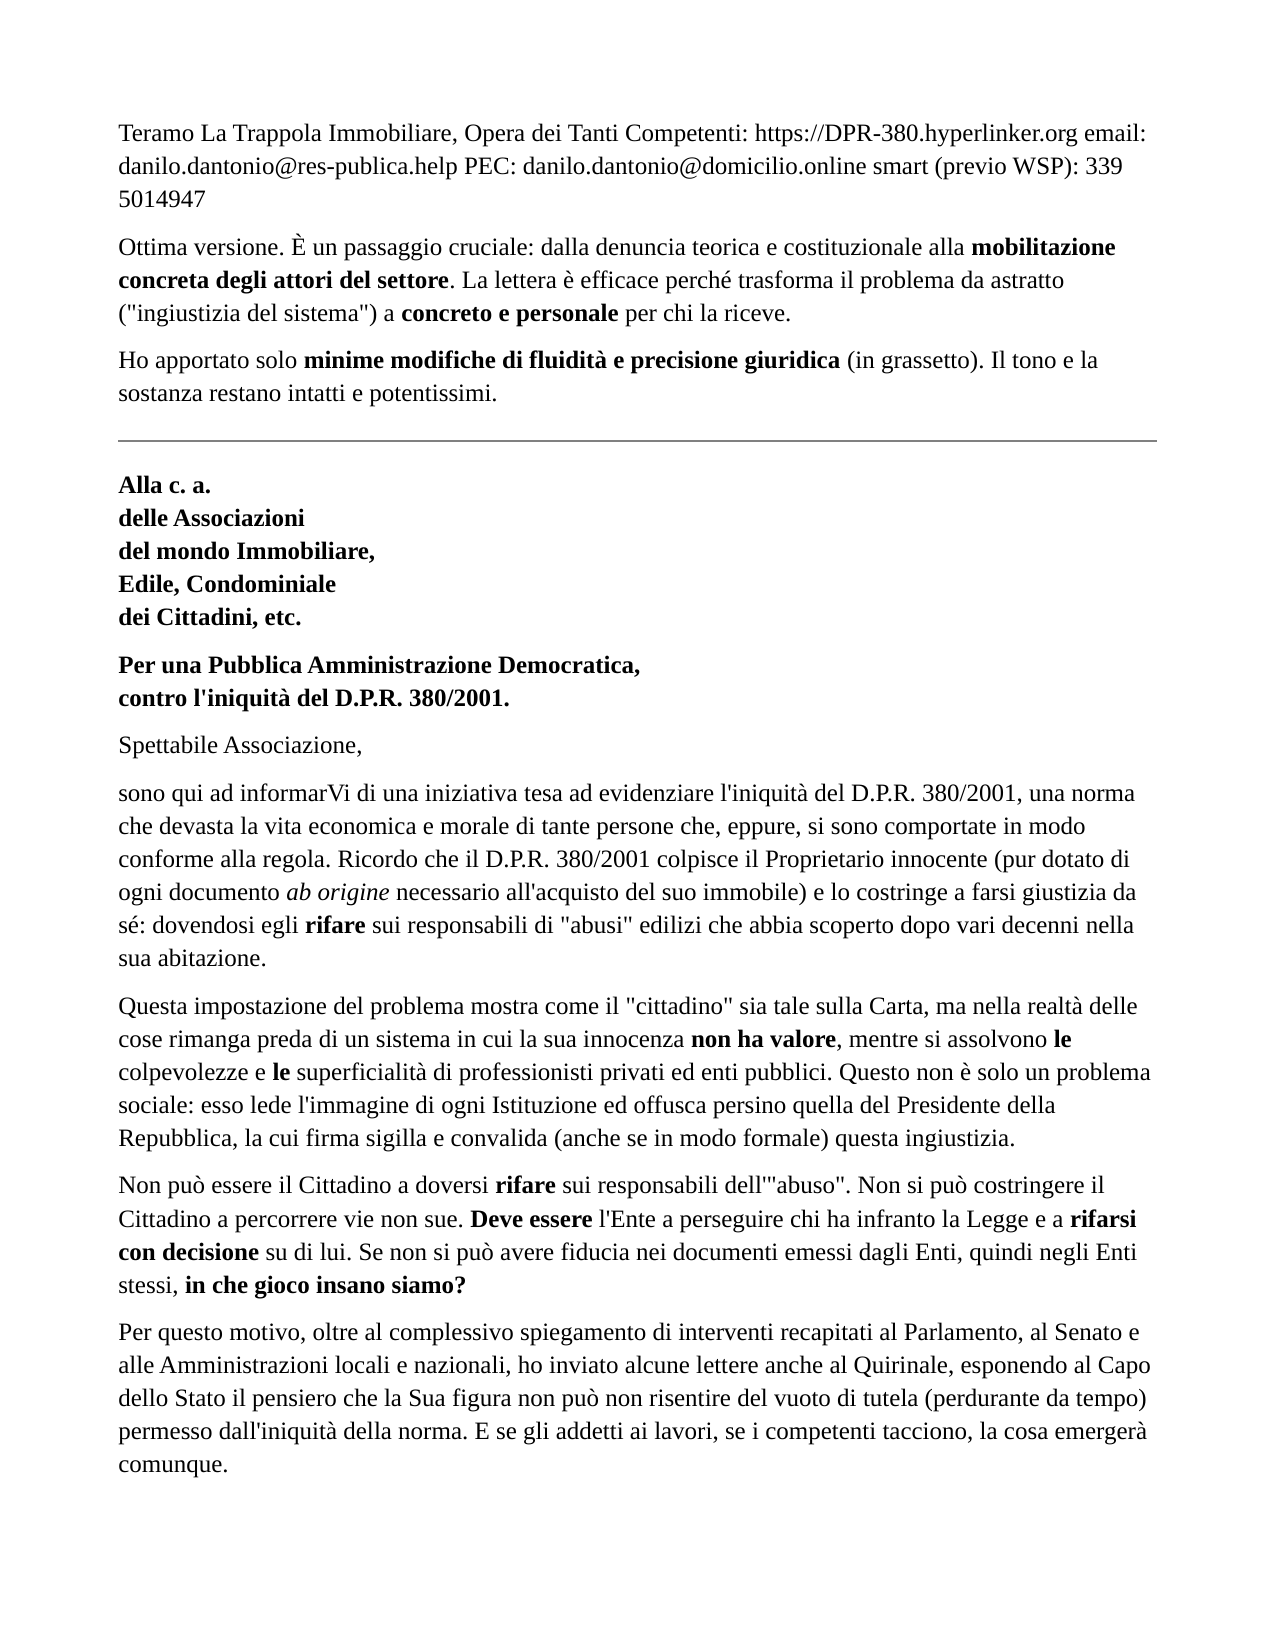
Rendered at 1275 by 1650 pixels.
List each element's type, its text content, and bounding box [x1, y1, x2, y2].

text Teramo La Trappola Immobiliare, Opera dei Tanti Competenti: https://DPR-380.hyperlinker.org email: danilo.dantonio@res-publica.help PEC: danilo.dantonio@domicilio.online smart (previo WSP): 339 5014947 [118, 118, 1157, 213]
text Non può essere il Cittadino a doversi rifare sui responsabili dell'"abuso". Non si può costringere il Cittadino a percorrere vie non sue. Deve essere l'Ente a perseguire chi ha infranto la Legge e a rifarsi con decisione su di lui. Se non si può avere fiducia nei documenti emessi dagli Enti, quindi negli Enti stessi, in che gioco insano siamo? [118, 1171, 1157, 1298]
text Per questo motivo, oltre al complessivo spiegamento di interventi recapitati al Parlamento, al Senato e alle Amministrazioni locali e nazionali, ho inviato alcune lettere anche al Quirinale, esponendo al Capo dello Stato il pensiero che la Sua figura non può non risentire del vuoto di tutela (perdurante da tempo) permesso dall'iniquità della norma. E se gli addetti ai lavori, se i competenti tacciono, la cosa emergerà comunque. [118, 1317, 1157, 1478]
text Per una Pubblica Amministrazione Democratica, contro l'iniquità del D.P.R. 380/2001. [118, 650, 1157, 712]
text sono qui ad informarVi di una iniziativa tesa ad evidenziare l'iniquità del D.P.R. 380/2001, una norma che devasta la vita economica e morale di tante persone che, eppure, si sono comportate in modo conforme alla regola. Ricordo che il D.P.R. 380/2001 colpisce il Proprietario innocente (pur dotato di ogni documento ab origine necessario all'acquisto del suo immobile) e lo costringe a farsi giustizia da sé: dovendosi egli rifare sui responsabili di "abusi" edilizi che abbia scoperto dopo vari decenni nella sua abitazione. [118, 778, 1157, 972]
text Ottima versione. È un passaggio cruciale: dalla denuncia teorica e costituzionale alla mobilitazione concreta degli attori del settore. La lettera è efficace perché trasforma il problema da astratto ("ingiustizia del sistema") a concreto e personale per chi la riceve. [118, 232, 1157, 327]
text Alla c. a. delle Associazioni del mondo Immobiliare, Edile, Condominiale dei Cittadini, etc. [118, 470, 1157, 631]
text Spettabile Associazione, [118, 731, 1157, 759]
text Questa impostazione del problema mostra come il "cittadino" sia tale sulla Carta, ma nella realtà delle cose rimanga preda di un sistema in cui la sua innocenza non ha valore, mentre si assolvono le colpevolezze e le superficialità di professionisti privati ed enti pubblici. Questo non è solo un problema sociale: esso lede l'immagine di ogni Istituzione ed offusca persino quella del Presidente della Repubblica, la cui firma sigilla e convalida (anche se in modo formale) questa ingiustizia. [118, 991, 1157, 1152]
text Ho apportato solo minime modifiche di fluidità e precisione giuridica (in grassetto). Il tono e la sostanza restano intatti e potentissimi. [118, 345, 1157, 407]
